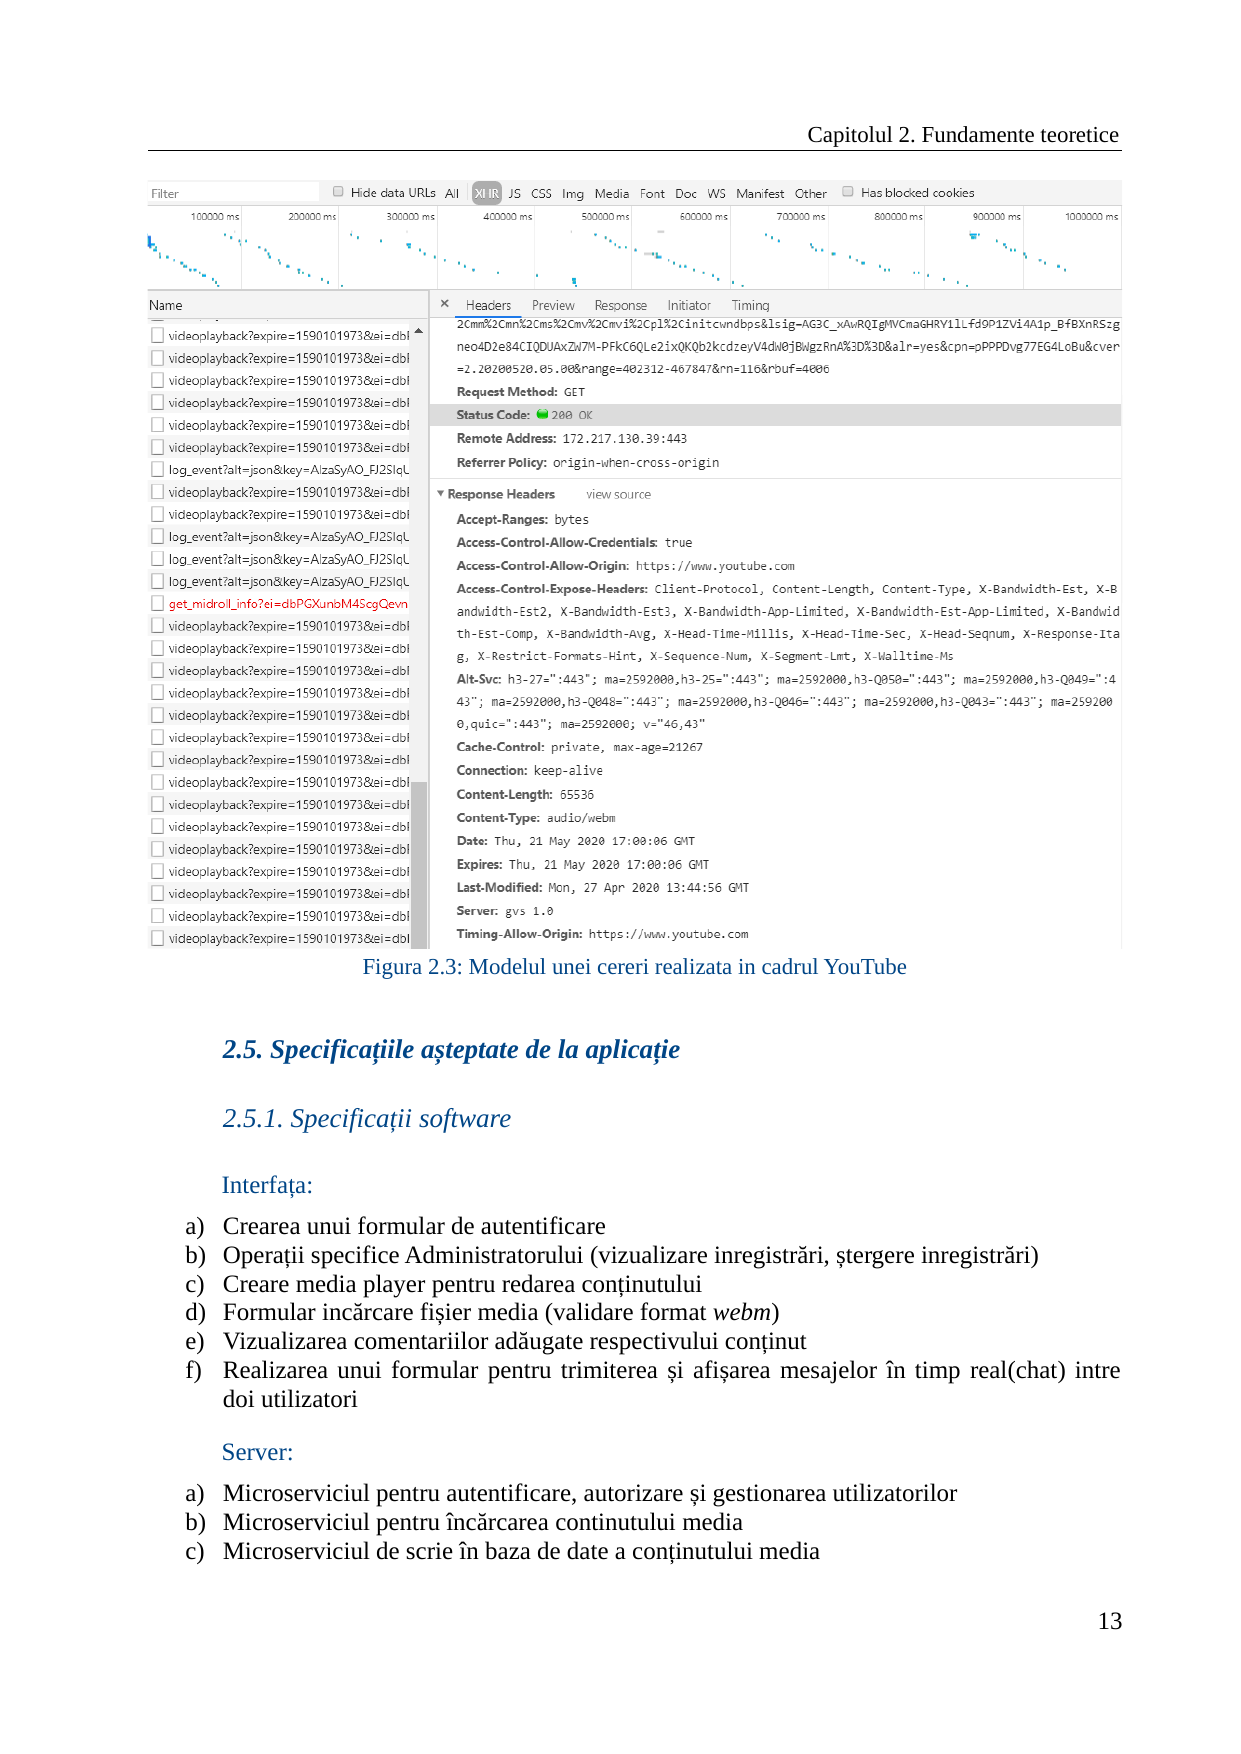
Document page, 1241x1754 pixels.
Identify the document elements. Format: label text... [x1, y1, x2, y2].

list Microserviciul de scrie în baza de date a conținutului media [185, 1536, 1122, 1564]
list Microserviciul pentru încărcarea continutului media [185, 1507, 1122, 1536]
list Realizarea unui formular pentru trimiterea și afișarea mesajelor în timp real(chat) intre doi utilizatori [185, 1355, 1122, 1412]
subtitle Specificații software [223, 1102, 1122, 1133]
list Vizualizarea comentariilor adăugate respectivului conținut [185, 1326, 1122, 1355]
subtitle Interfața: [221, 1170, 1122, 1199]
subtitle Server: [221, 1437, 1122, 1466]
text Figura 2.3: Modelul unei cereri realizata in cadrul YouTube [148, 949, 1122, 980]
list Microserviciul pentru autentificare, autorizare și gestionarea utilizatorilor [185, 1478, 1122, 1507]
subtitle Specificațiile așteptate de la aplicație [223, 1033, 1122, 1064]
list Operații specifice Administratorului (vizualizare inregistrări, ștergere inregistrări) [185, 1240, 1122, 1269]
list Formular incărcare fișier media (validare format webm) [185, 1297, 1122, 1326]
list Crearea unui formular de autentificare [185, 1211, 1122, 1240]
list Creare media player pentru redarea conținutului [185, 1269, 1122, 1297]
picture [147, 180, 1123, 949]
